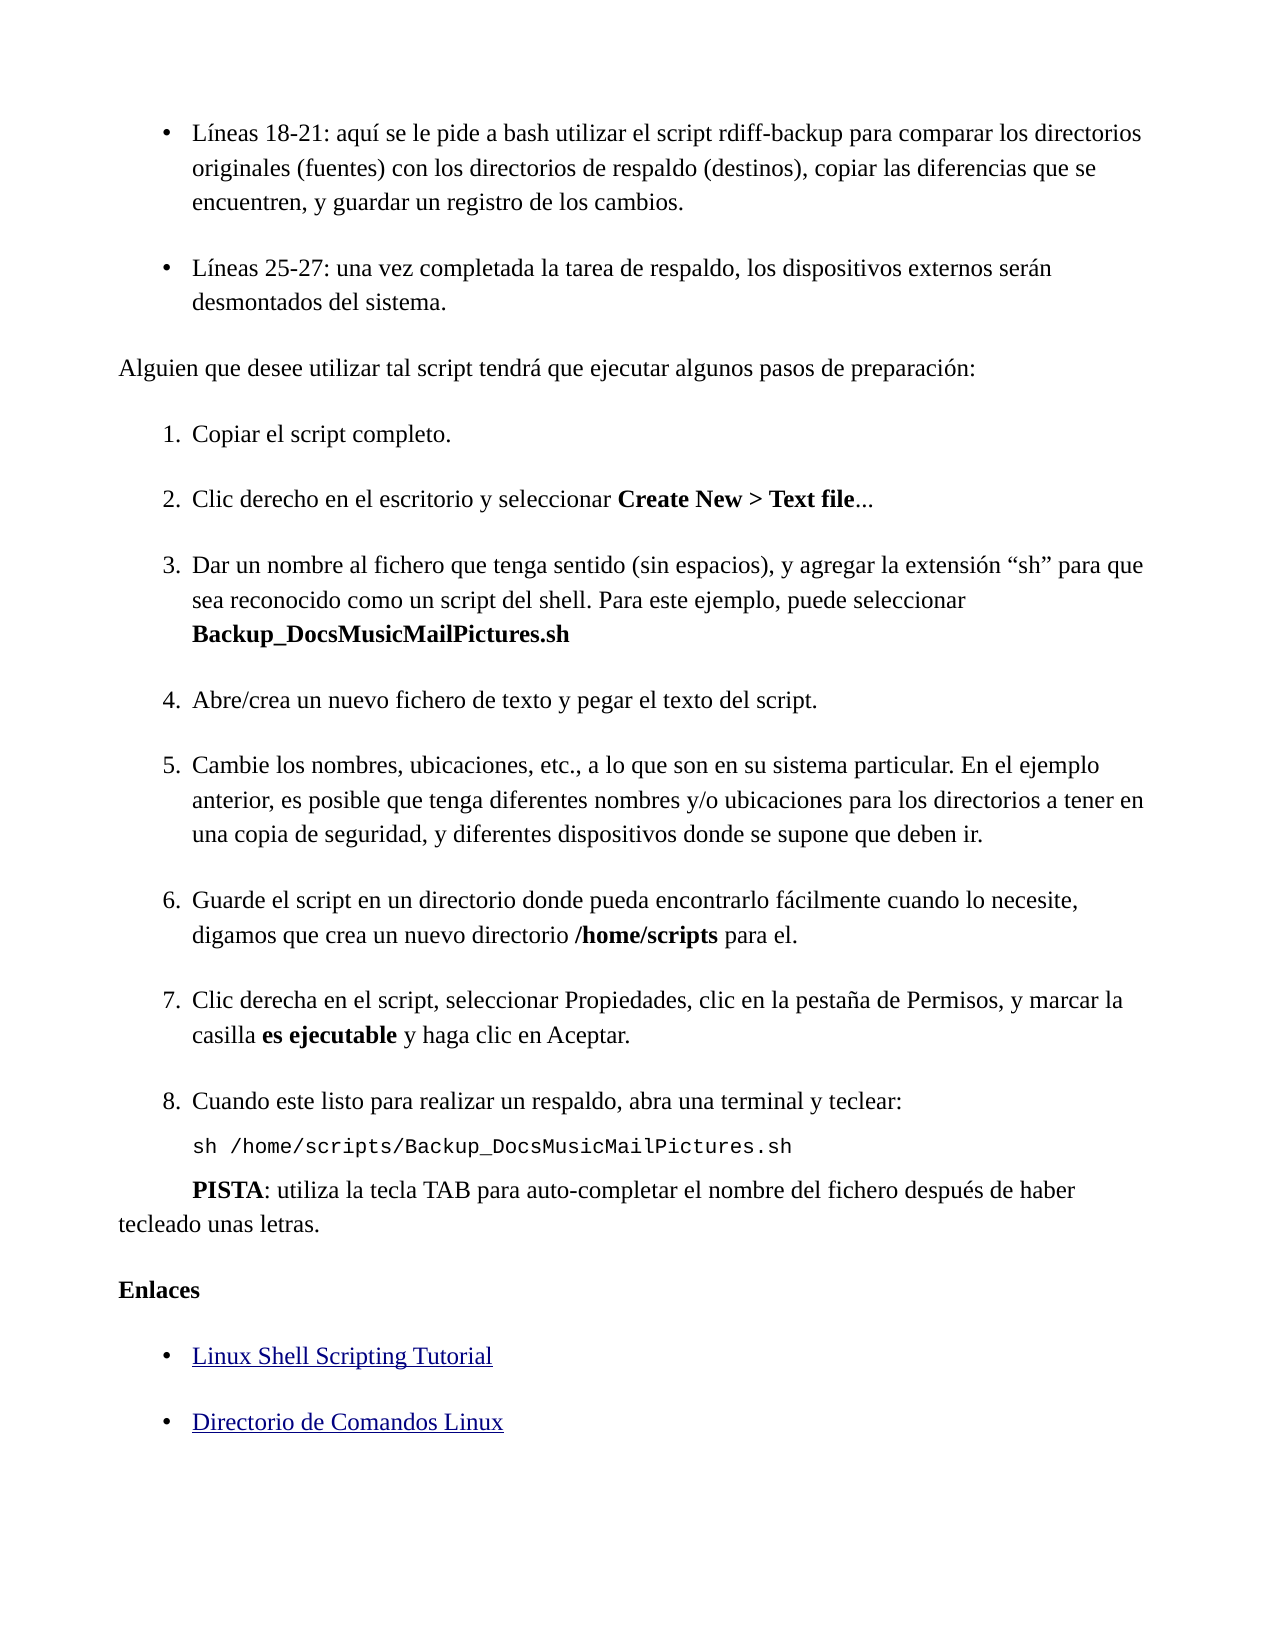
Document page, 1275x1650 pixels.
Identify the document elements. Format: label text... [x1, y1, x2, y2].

list Copiar el script completo. [162, 419, 1157, 447]
text PISTA: utiliza la tecla TAB para auto-completar el nombre del fichero después de haber tecleado unas letras. [118, 1175, 1157, 1238]
list Clic derecho en el escritorio y seleccionar Create New > Text file... [162, 484, 1157, 513]
text sh /home/scripts/Backup_DocsMusicMailPictures.sh [118, 1136, 1157, 1159]
list Cuando este listo para realizar un respaldo, abra una terminal y teclear: [162, 1086, 1157, 1114]
list Clic derecha en el script, seleccionar Propiedades, clic en la pestaña de Permisos, y marcar la casilla es ejecutable y haga clic en Aceptar. [162, 986, 1157, 1049]
text Enlaces [118, 1275, 1157, 1304]
text Alguien que desee utilizar tal script tendrá que ejecutar algunos pasos de preparación: [118, 353, 1157, 382]
list Líneas 18-21: aquí se le pide a bash utilizar el script rdiff-backup para comparar los directorios originales (fuentes) con los directorios de respaldo (destinos), copiar las diferencias que se encuentren, y guardar un registro de los cambios. [162, 118, 1157, 216]
list Dar un nombre al fichero que tenga sentido (sin espacios), y agregar la extensión “sh” para que sea reconocido como un script del shell. Para este ejemplo, puede seleccionar Backup_DocsMusicMailPictures.sh [162, 550, 1157, 648]
list Linux Shell Scripting Tutorial [162, 1341, 1157, 1370]
list Guarde el script en un directorio donde pueda encontrarlo fácilmente cuando lo necesite, digamos que crea un nuevo directorio /home/scripts para el. [162, 885, 1157, 948]
list Abre/crea un nuevo fichero de texto y pegar el texto del script. [162, 685, 1157, 714]
list Directorio de Comandos Linux [162, 1407, 1157, 1436]
list Líneas 25-27: una vez completada la tarea de respaldo, los dispositivos externos serán desmontados del sistema. [162, 253, 1157, 316]
list Cambie los nombres, ubicaciones, etc., a lo que son en su sistema particular. En el ejemplo anterior, es posible que tenga diferentes nombres y/o ubicaciones para los directorios a tener en una copia de seguridad, y diferentes dispositivos donde se supone que deben ir. [162, 751, 1157, 848]
